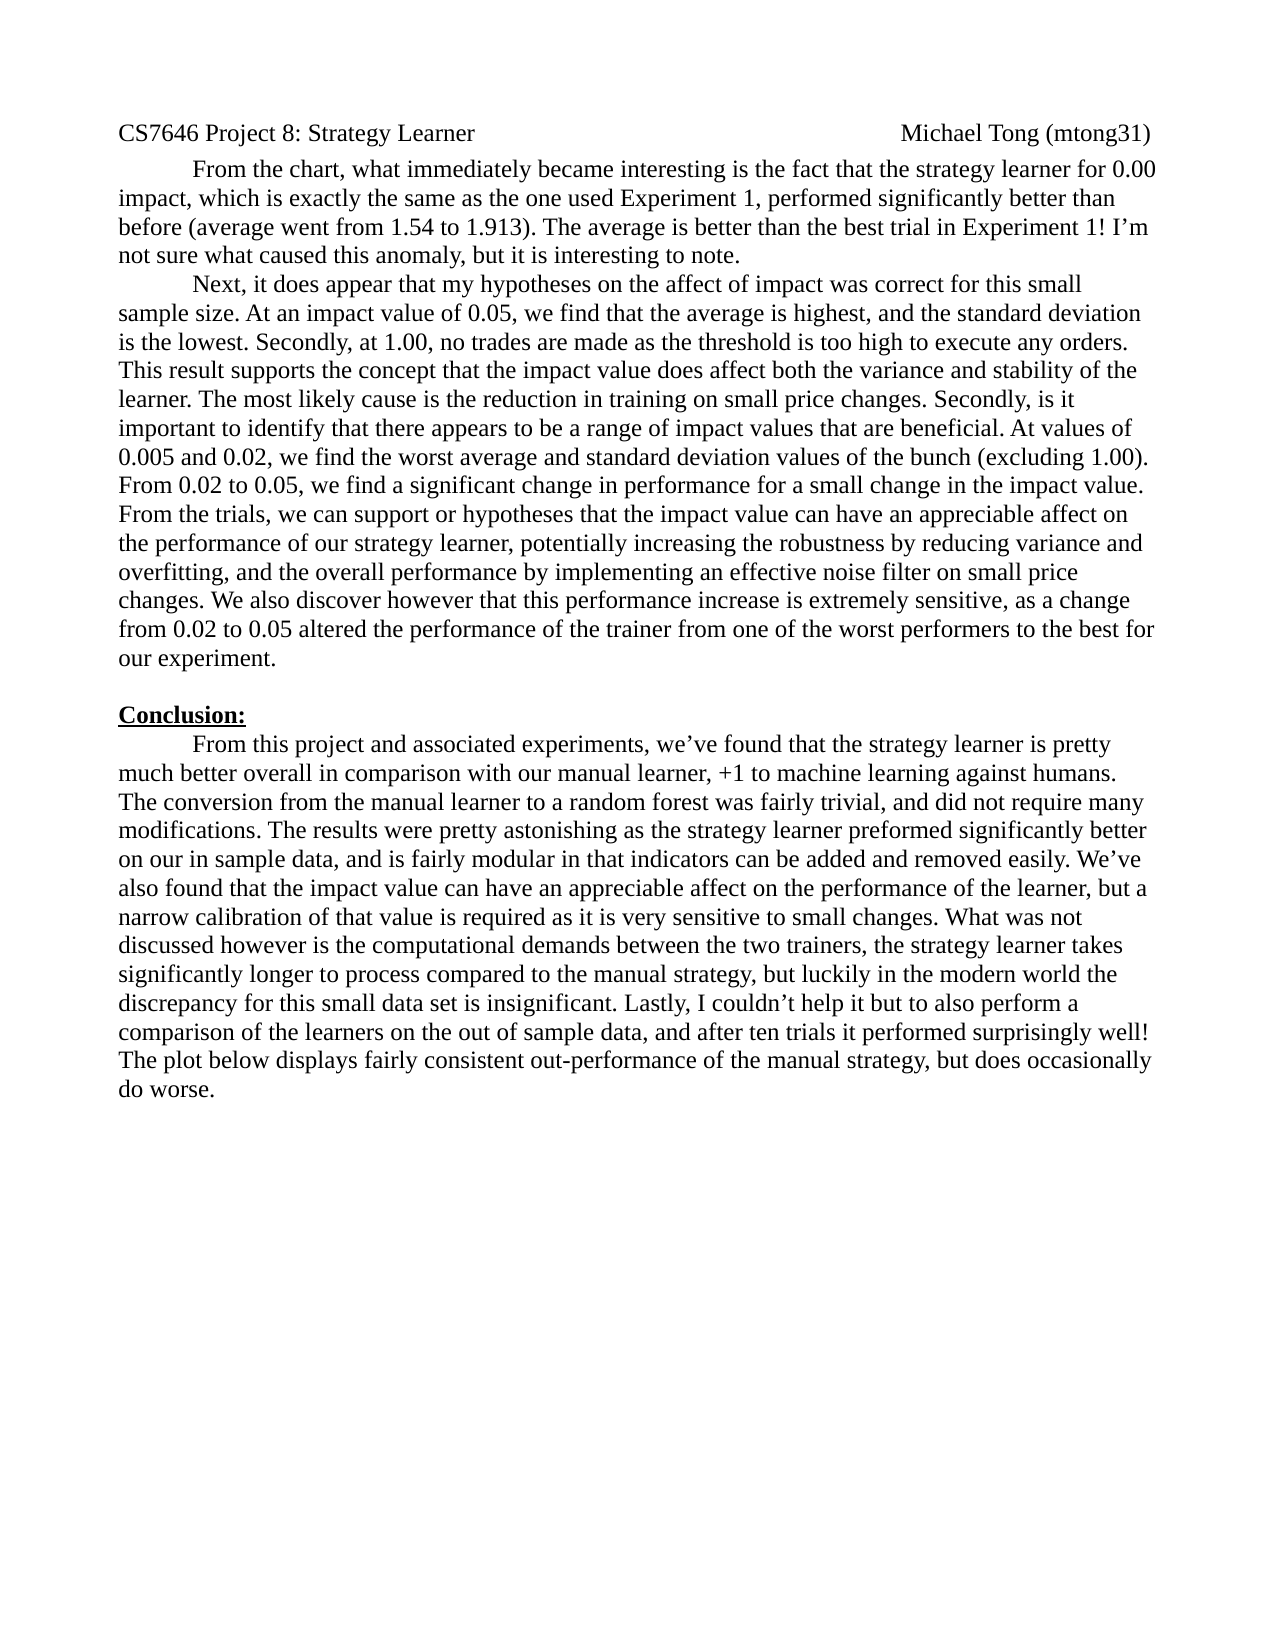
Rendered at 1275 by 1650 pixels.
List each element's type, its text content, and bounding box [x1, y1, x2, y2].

text From the chart, what immediately became interesting is the fact that the strategy learner for 0.00 impact, which is exactly the same as the one used Experiment 1, performed significantly better than before (average went from 1.54 to 1.913). The average is better than the best trial in Experiment 1! I’m not sure what caused this anomaly, but it is interesting to note. [118, 154, 1157, 269]
text From this project and associated experiments, we’ve found that the strategy learner is pretty much better overall in comparison with our manual learner, +1 to machine learning against humans. The conversion from the manual learner to a random forest was fairly trivial, and did not require many modifications. The results were pretty astonishing as the strategy learner preformed significantly better on our in sample data, and is fairly modular in that indicators can be added and removed easily. We’ve also found that the impact value can have an appreciable affect on the performance of the learner, but a narrow calibration of that value is required as it is very sensitive to small changes. What was not discussed however is the computational demands between the two trainers, the strategy learner takes significantly longer to process compared to the manual strategy, but luckily in the modern world the discrepancy for this small data set is insignificant. Lastly, I couldn’t help it but to also perform a comparison of the learners on the out of sample data, and after ten trials it performed surprisingly well! The plot below displays fairly consistent out-performance of the manual strategy, but does occasionally do worse. [118, 729, 1157, 1103]
text Conclusion: [118, 700, 1157, 729]
text Next, it does appear that my hypotheses on the affect of impact was correct for this small sample size. At an impact value of 0.05, we find that the average is highest, and the standard deviation is the lowest. Secondly, at 1.00, no trades are made as the threshold is too high to execute any orders. This result supports the concept that the impact value does affect both the variance and stability of the learner. The most likely cause is the reduction in training on small price changes. Secondly, is it important to identify that there appears to be a range of impact values that are beneficial. At values of 0.005 and 0.02, we find the worst average and standard deviation values of the bunch (excluding 1.00). From 0.02 to 0.05, we find a significant change in performance for a small change in the impact value. From the trials, we can support or hypotheses that the impact value can have an appreciable affect on the performance of our strategy learner, potentially increasing the robustness by reducing variance and overfitting, and the overall performance by implementing an effective noise filter on small price changes. We also discover however that this performance increase is extremely sensitive, as a change from 0.02 to 0.05 altered the performance of the trainer from one of the worst performers to the best for our experiment. [118, 269, 1157, 672]
